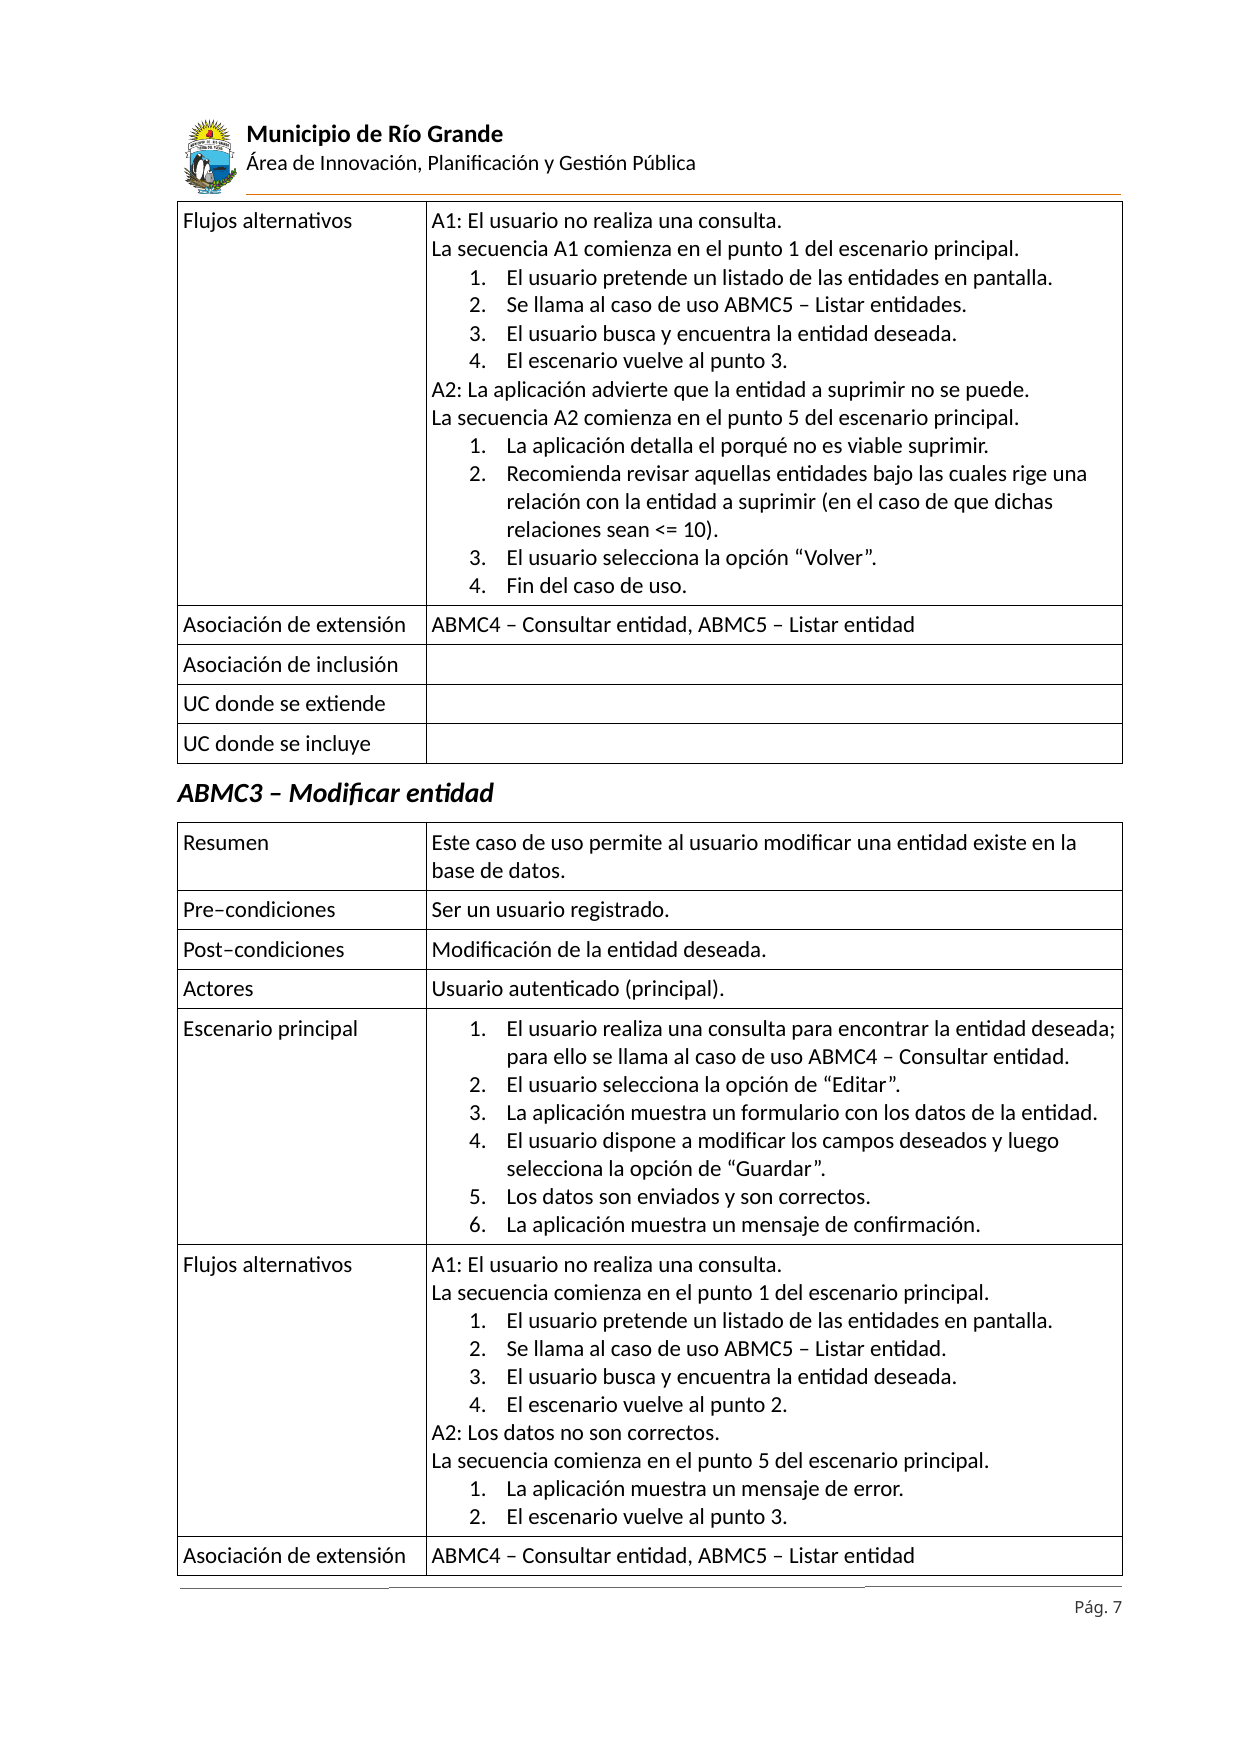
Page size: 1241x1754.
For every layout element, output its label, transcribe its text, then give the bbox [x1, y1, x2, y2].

table_cell Pre–condiciones [178, 891, 426, 929]
table_cell Actores [178, 970, 426, 1008]
table_cell Flujos alternativos [178, 1245, 426, 1536]
subtitle ABMC3 – Modificar entidad [177, 776, 1122, 809]
table_cell Usuario autenticado (principal). [427, 970, 1122, 1008]
table_header Este caso de uso permite al usuario modificar una entidad existe en la base de datos. [427, 823, 1122, 889]
table_cell UC donde se incluye [178, 724, 426, 763]
table_header Resumen [178, 823, 426, 889]
table_cell ABMC4 – Consultar entidad, ABMC5 – Listar entidad [427, 1537, 1122, 1575]
table_cell Asociación de inclusión [178, 645, 426, 684]
table_cell Modificación de la entidad deseada. [427, 930, 1122, 969]
table_cell [427, 685, 1122, 723]
table_cell Flujos alternativos [178, 202, 426, 604]
table_cell Escenario principal [178, 1009, 426, 1244]
table_cell Ser un usuario registrado. [427, 891, 1122, 929]
table_cell Asociación de extensión [178, 606, 426, 644]
table_cell Asociación de extensión [178, 1537, 426, 1575]
table_cell A1: El usuario no realiza una consulta. La secuencia comienza en el punto 1 del escenario principal. El usuario pretende un listado de las entidades en pantalla. Se llama al caso de uso ABMC5 – Listar entidad. El usuario busca y encuentra la entidad deseada. El escenario vuelve al punto 2. A2: Los datos no son correctos. La secuencia comienza en el punto 5 del escenario principal. La aplicación muestra un mensaje de error. El escenario vuelve al punto 3. [427, 1245, 1122, 1536]
table_cell ABMC4 – Consultar entidad, ABMC5 – Listar entidad [427, 606, 1122, 644]
table_cell A1: El usuario no realiza una consulta. La secuencia A1 comienza en el punto 1 del escenario principal. El usuario pretende un listado de las entidades en pantalla. Se llama al caso de uso ABMC5 – Listar entidades. El usuario busca y encuentra la entidad deseada. El escenario vuelve al punto 3. A2: La aplicación advierte que la entidad a suprimir no se puede. La secuencia A2 comienza en el punto 5 del escenario principal. La aplicación detalla el porqué no es viable suprimir. Recomienda revisar aquellas entidades bajo las cuales rige una relación con la entidad a suprimir (en el caso de que dichas relaciones sean <= 10). El usuario selecciona la opción “Volver”. Fin del caso de uso. [427, 202, 1122, 604]
table_cell Post–condiciones [178, 930, 426, 969]
table_cell [427, 724, 1122, 763]
table_cell [427, 645, 1122, 684]
table_cell UC donde se extiende [178, 685, 426, 723]
table_cell El usuario realiza una consulta para encontrar la entidad deseada; para ello se llama al caso de uso ABMC4 – Consultar entidad. El usuario selecciona la opción de “Editar”. La aplicación muestra un formulario con los datos de la entidad. El usuario dispone a modificar los campos deseados y luego selecciona la opción de “Guardar”. Los datos son enviados y son correctos. La aplicación muestra un mensaje de confirmación. [427, 1009, 1122, 1244]
